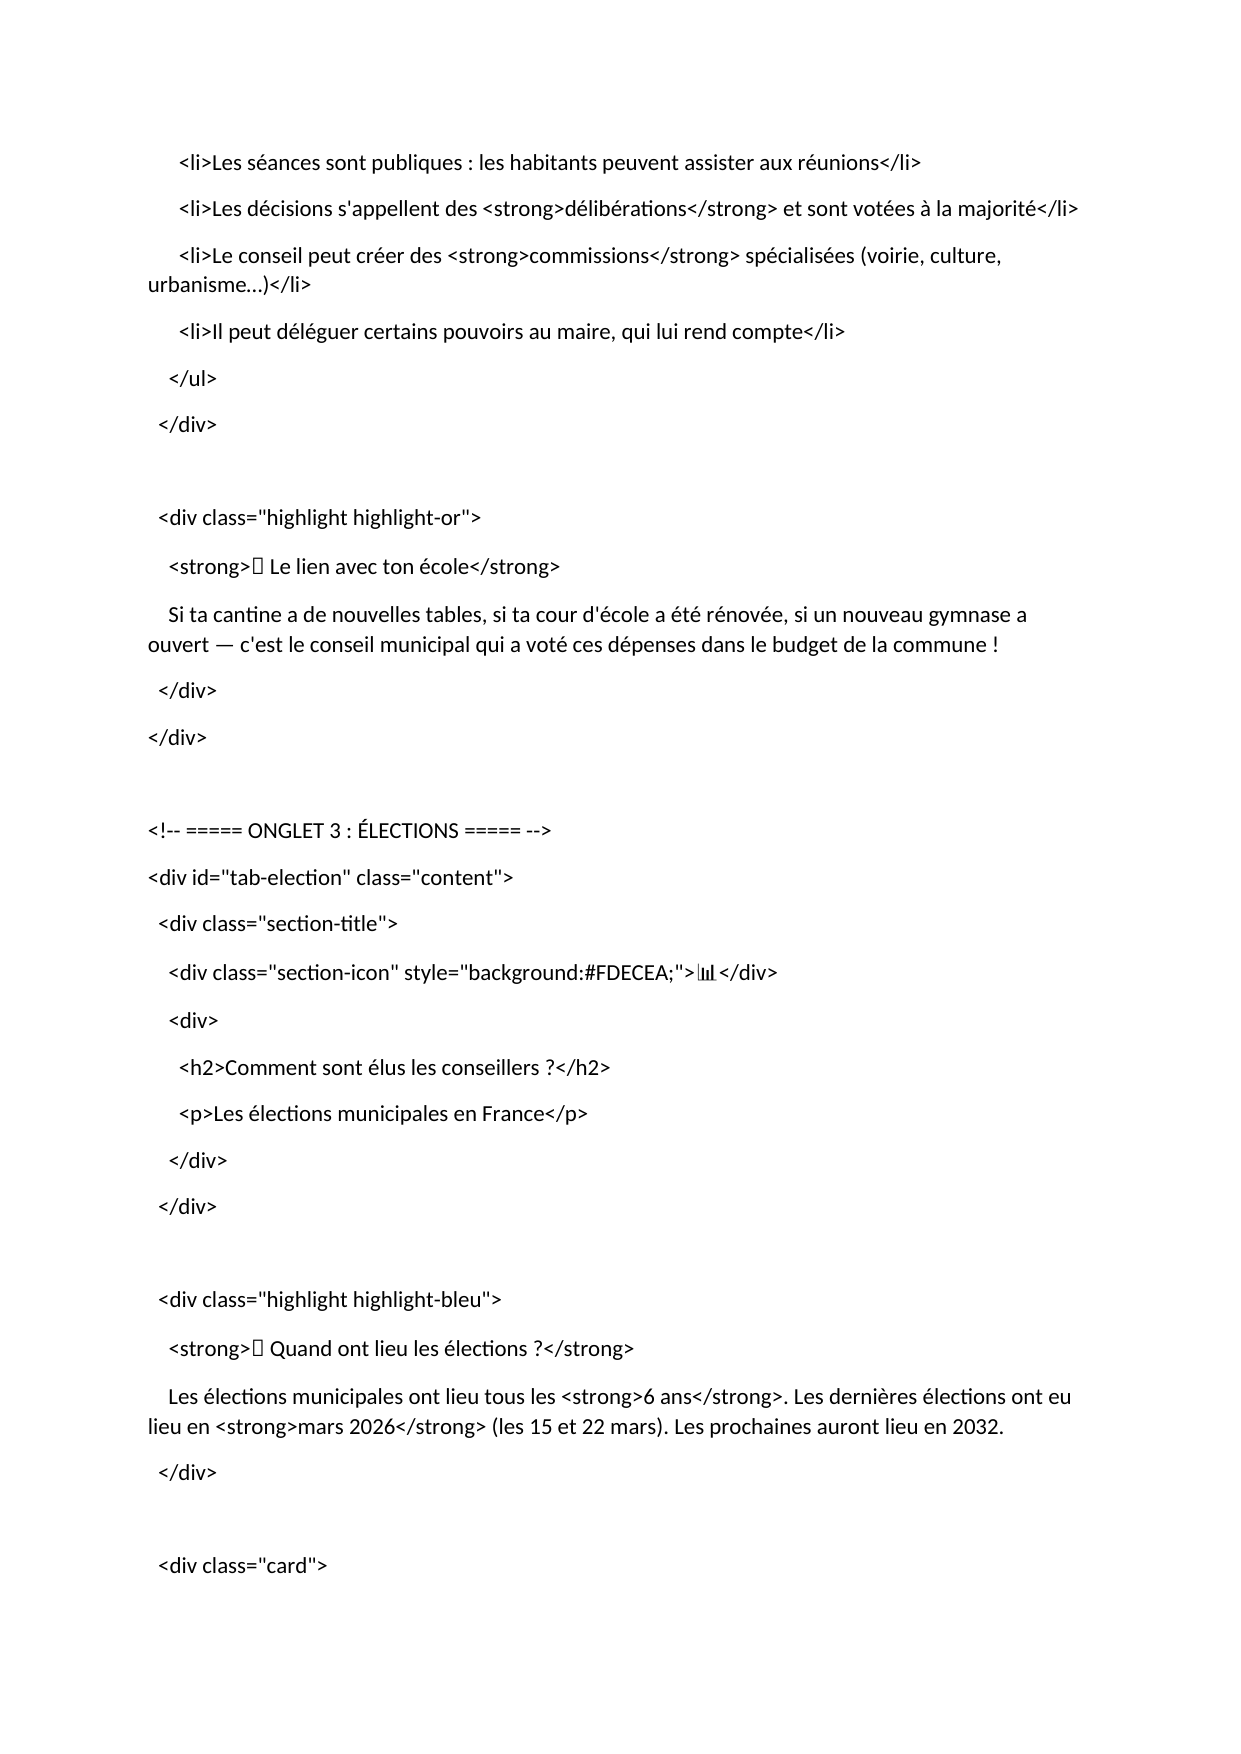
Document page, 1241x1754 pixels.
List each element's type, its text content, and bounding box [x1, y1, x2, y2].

text </div> [148, 723, 1093, 751]
text <div class="highlight highlight-or"> [148, 503, 1093, 531]
text </ul> [148, 364, 1093, 392]
text <div class="section-icon" style="background:#FDECEA;">📊</div> [148, 956, 1093, 987]
text <p>Les élections municipales en France</p> [148, 1099, 1093, 1127]
text <li>Le conseil peut créer des <strong>commissions</strong> spécialisées (voirie, culture, urbanisme…)</li> [148, 241, 1093, 299]
text <h2>Comment sont élus les conseillers ?</h2> [148, 1053, 1093, 1081]
text <div class="card"> [148, 1552, 1093, 1580]
text <div class="highlight highlight-bleu"> [148, 1285, 1093, 1313]
text <li>Les séances sont publiques : les habitants peuvent assister aux réunions</li> [148, 148, 1093, 176]
text <div id="tab-election" class="content"> [148, 863, 1093, 891]
text <!-- ===== ONGLET 3 : ÉLECTIONS ===== --> [148, 816, 1093, 844]
text </div> [148, 1192, 1093, 1220]
text </div> [148, 677, 1093, 704]
text <div class="section-title"> [148, 909, 1093, 937]
text </div> [148, 1146, 1093, 1174]
text <li>Il peut déléguer certains pouvoirs au maire, qui lui rend compte</li> [148, 317, 1093, 345]
text </div> [148, 410, 1093, 438]
text <strong>🏫 Le lien avec ton école</strong> [148, 550, 1093, 581]
text Les élections municipales ont lieu tous les <strong>6 ans</strong>. Les dernières élections ont eu lieu en <strong>mars 2026</strong> (les 15 et 22 mars). Les prochaines auront lieu en 2032. [148, 1382, 1093, 1440]
text </div> [148, 1458, 1093, 1487]
text <li>Les décisions s'appellent des <strong>délibérations</strong> et sont votées à la majorité</li> [148, 194, 1093, 222]
text <div> [148, 1006, 1093, 1034]
text <strong>📅 Quand ont lieu les élections ?</strong> [148, 1332, 1093, 1363]
text Si ta cantine a de nouvelles tables, si ta cour d'école a été rénovée, si un nouveau gymnase a ouvert — c'est le conseil municipal qui a voté ces dépenses dans le budget de la commune ! [148, 600, 1093, 658]
